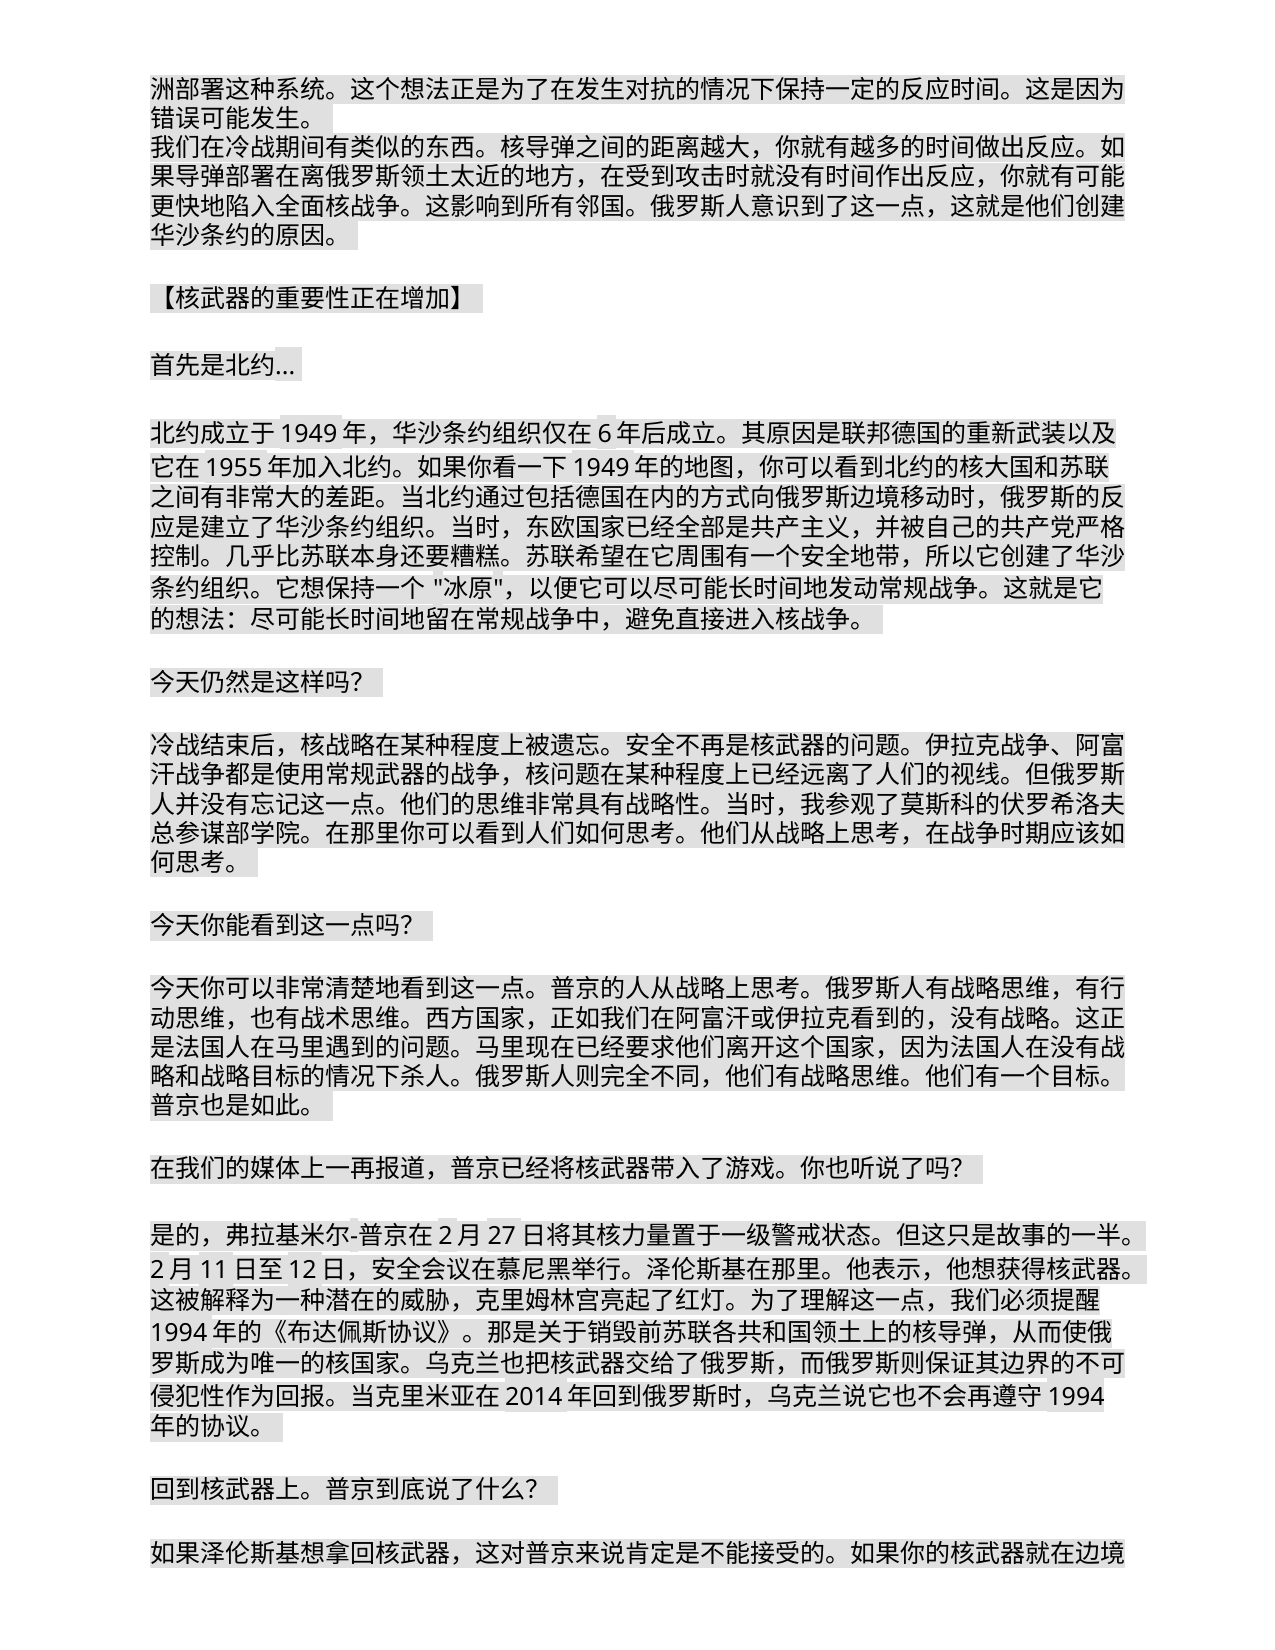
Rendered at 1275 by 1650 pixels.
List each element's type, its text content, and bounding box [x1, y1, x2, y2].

text https://zeitgeschehen-im-fokus.ch/en/newspaper-ausgabe-en/article-translated-in-english.html#article_1319 使用deepl电脑翻译 "美国的政策一直是阻止德国和俄罗斯进行更紧密的合作" 乌克兰战争的历史、政治和经济背景 对雅克-鲍德的采访*。 *雅克-鲍德拥有日内瓦国际关系研究生院的计量经济学硕士学位和国际安全研究生学位，曾在瑞士军队中担任上校。他曾为瑞士战略情报局工作，并在卢旺达战争期间担任东扎伊尔难民营安全问题顾问（联合国难民署-扎伊尔/刚果，1995-1996）。他曾在纽约的联合国维和部（DPKO）工作（1997-99年），在日内瓦创建了国际人道主义排雷中心（CIGHD）和排雷行动信息管理系统（IMSMA）。他为在联合国和平行动中引入情报概念做出了贡献，并在苏丹领导了第一个综合的联合国特派团联合分析中心（JMAC）（2005-06）。他曾担任纽约联合国维持和平行动部和平政策和理论司司长（2009-11年）和联合国安全部门改革和法治专家组组长，曾在北约工作，并著有多本关于情报、非对称战争、恐怖主义和虚假信息的书籍。 Zeitgeschehen im Fokus:鲍德先生，你了解现在发生战争的地区。你从过去的几天里得出了什么结论，怎么会变成这样？ 雅克-鲍德。我对我们谈论的这个地区相当了解。我曾在FDFA[瑞士联邦外交部]工作，并代表它被借调到北约五年，领导打击小武器扩散的工作。2014年后，我为乌克兰的项目做出了贡献。此外，由于我以前从事战略情报工作，我对俄罗斯、北约、乌克兰和相关环境非常了解。我讲俄语，可以接触到西方人很少看的文件。 你是乌克兰境内及周边局势的专家。你的专业活动把你带到了当前的危机地区。您如何看待正在发生的事情？ 这很疯狂，我们甚至可以说有一种真正的歇斯底里。令我震惊的是，也是令我非常困扰的是，没有人问俄罗斯人为什么要发起行动的问题。没有人想鼓吹战争，当然我也不想。但作为在纽约的联合国维持和平行动部两年的 "政策和理论 "的前负责人，我总是问自己这个问题。我们是如何走到发动战争这一步的？ 你在那里的任务是什么？ 这是为了了解战争是如何发生的，哪些因素会导致和平，以及可以做些什么来避免伤亡或如何防止战争。如果你不了解战争是如何发生的，那么你就无法找到解决办法。我们正是处于这种情况。每个国家都在对俄罗斯实施自己的制裁，而我们很清楚，这将毫无进展。特别让我震惊的是法国经济部长的声明，他们想摧毁俄罗斯的经济，目的是让俄罗斯人民受苦。这样的声明是令人愤慨的。 【俄罗斯的非军事化和非纳粹化目标】 您如何评价俄罗斯的攻势？ 攻击另一个国家是违反国际法原则的。但是，我们也应该考虑这样一个决定的背景。首先，必须明确的是，普京既不是疯子，也没有与现实脱节。他是一个非常有条理和系统的人，换句话说，是非常俄罗斯的人。我相信，他知道他在乌克兰行动的后果。他评估--显然是正确的--无论他是为保护顿巴斯居民而开展 "小规模 "行动，还是为俄罗斯和顿巴斯居民的国家利益而开展 "大规模 "行动，其后果都是一样的。于是他选择了最大限度的解决方案。 你认为他的目标是什么？ 这当然不是针对乌克兰民众的。普京已经反复说过这一点。你也可以从事实中看到这一点。俄罗斯仍在向乌克兰供应天然气。俄罗斯人并没有停止。他们没有关闭互联网。他们没有破坏发电厂和供水。当然，这些服务在战斗地区可能已经停止。但你看到了与美国人非常不同的做法，例如，在前南斯拉夫、伊拉克甚至利比亚。当西方国家攻击他们时，他们首先摧毁了电力和水的供应以及整个基础设施。 为什么西方会有这样的行为？ 西方的方法--从作战理论的角度看这一点也很有意思--是基于这样的想法：如果你摧毁了基础设施，民众就会反抗不受欢迎的独裁者，而你将以这种方式摆脱他。这也是第二次世界大战期间的策略，当时德国的科隆、柏林、汉堡、德累斯顿等城市被轰炸。他们直接针对平民人口，这样就会有起义。政府通过起义失去了权力，而你在不危及自己军队的情况下赢得了战争。这就是理论。 俄罗斯的做法是什么？ 这是完全不同的。他们已经明确宣布了他们的目标。他们想要 "非军事化 "和 "非犹太化"。如果你诚实地关注局势，这正是他们正在做的事情。当然，战争就是战争，令人遗憾的是，在这个过程中总会有人死亡，但看看数字是怎么说的也很有意思。周五（3月4日），联合国报告说有265名乌克兰平民死亡。晚上，俄罗斯国防部称死亡士兵人数为498人。这意味着，俄罗斯军队的受害者多于乌克兰方面的平民。如果你现在将其与伊拉克或利比亚进行比较，那么它与西方的战争正好相反。 它是否与西方代表的方式相矛盾？ 是的，我们的媒体声称，俄罗斯人想要摧毁一切，但这显然不是事实。我还对我们的媒体描绘普京突然决定攻击和征服乌克兰的方式感到不安。美国警告了几个月，说会有一场突袭，但什么都没有发生。顺便说一句，情报部门和乌克兰领导人一再否认美国的这种警告。如果你仔细看一下军事报告和地面上的准备工作，你可以很清楚地看到。普京在2月中旬之前都没有进攻乌克兰的打算。 为什么会发生这种变化？发生了什么？ 你必须先知道一些事情，否则你就不会明白。2021年3月24日，乌克兰总统泽伦斯基发布总统令，收复克里米亚。然后他开始将乌克兰军队向南和向东南移动，向顿巴斯移动。因此，一年来，我们在乌克兰南部边境的军队长期集结。这就解释了为什么在2月底，俄乌边境没有乌克兰军队。泽伦斯基一直声称，俄罗斯人不会攻击乌克兰。乌克兰国防部长也一再确认这一点。同样，乌克兰安全委员会负责人在12月和1月确认，没有迹象表明俄罗斯会攻击乌克兰。 这是个骗局吗？ 不，他们说了好几次，我相信普京，他也多次说过，顺便说一下，他不想进攻。很明显，有来自美国的压力。 美国对乌克兰本身没有什么兴趣。此时，他们想加大对德国的压力，让其关闭北溪二期。他们希望乌克兰向俄罗斯挑衅，如果俄罗斯做出反应，北溪二期就会被搁置。在奥拉夫-肖尔茨访问华盛顿时，曾暗指这样的情景，而肖尔茨显然不想与之为伍。这不仅仅是我的观点，也有美国人这样理解。目标是北溪二号，大家不要忘记，北溪二号是应德国人的要求建造的。从根本上说，它是一个德国项目。因为德国需要更多的天然气来实现其能源和气候目标。 【"在一场核战争中，欧洲将成为战场"】 美国为什么要推动这个？ 自第二次世界大战以来，美国的政策一直是阻止德国和俄罗斯或苏联更紧密地合作。尽管德国人在历史上对俄罗斯人有一种恐惧。但这是欧洲的两个最大的大国。历史上，德国和俄罗斯之间一直存在着经济关系。美国一直试图阻止这一点。人们不应忘记，在核战争中，欧洲将是战场。这意味着，在这种情况下，欧洲和美国的利益不一定相同。这就解释了为什么在1980年代，苏联支持德国的和平主义运动。德国和俄罗斯之间更紧密的关系将使美国的核战略失去作用。 美国一直在批评能源依赖性？ 具有讽刺意味的是，美国批评德国或欧洲对俄罗斯的能源依赖。俄罗斯是美国的第二大石油供应国。美国主要从加拿大购买石油，然后从俄罗斯购买，其次是墨西哥和沙特阿拉伯。这意味着美国对俄罗斯有依赖性。例如，在火箭发动机方面也是如此。这并不困扰美国。但是，欧洲人依赖俄罗斯，确实让美国感到困扰。 在冷战期间，俄罗斯，也就是苏联，总是履行所有的天然气合同。俄罗斯在这方面的思维方式与瑞士人非常相似。俄罗斯有一种守法的心态；它觉得受到规则的约束，非常像瑞士。这并不意味着他们没有情感，但当规则适用时，你会按规则行事。在冷战时期，苏联从未将贸易和政治联系起来。在这方面，与乌克兰有关的争端主要是政治性的。 布热津斯基关于乌克兰是支配亚洲的关键的理论在这里也起了作用？ 布热津斯基当然是一个伟大的思想家，并且仍然影响着美国的战略思维。但我不认为这一方面是这次特定危机的关键。乌克兰当然很重要。但谁主宰或控制乌克兰的问题并不是这里的主要问题。俄罗斯人的目的不是要控制乌克兰。乌克兰问题对俄罗斯来说，就像对其他国家一样，是一个战略问题。 那是什么意思？ 在目前到处举行的整个讨论中，关键的事情被忽略了。当然，人们在谈论核武器，但这就像在电影中一样。现实却有些不同。俄罗斯人希望北约和俄罗斯之间有一段距离。北约的核心要素是美国的核力量。这就是北约的本质。当我在北约工作时，延斯-斯托尔滕贝格--他当时是我的老板--经常说。"北约是一个核大国"。今天，美国在波兰和罗马尼亚部署了导弹系统，其中包括MK-41发射器系统。 这些是防御性武器吗？ 当然，美国说它们是纯防御性的。你确实可以从这些发射器发射反弹道导弹。但你也可以用同样的系统发射核导弹。这些坡道离莫斯科只有几分钟的路程。如果在欧洲紧张局势加剧的情况下，俄罗斯人通过卫星图像或情报探测到这些发射台周围的活动，表明正在准备发射，他们会等到核导弹可能向莫斯科发射吗？ 可能不会... ...当然不会。他们会立即发动先发制人的打击。美国退出《反弹道导弹条约》[Anti-Ballistic Missile Treaty]后，整个局势升级了。根据《反弹道导弹条约》，他们不能在欧洲部署这种系统。这个想法正是为了在发生对抗的情况下保持一定的反应时间。这是因为错误可能发生。 我们在冷战期间有类似的东西。核导弹之间的距离越大，你就有越多的时间做出反应。如果导弹部署在离俄罗斯领土太近的地方，在受到攻击时就没有时间作出反应，你就有可能更快地陷入全面核战争。这影响到所有邻国。俄罗斯人意识到了这一点，这就是他们创建华沙条约的原因。 【核武器的重要性正在增加】 首先是北约... 北约成立于1949年，华沙条约组织仅在6年后成立。其原因是联邦德国的重新武装以及它在1955年加入北约。如果你看一下1949年的地图，你可以看到北约的核大国和苏联之间有非常大的差距。当北约通过包括德国在内的方式向俄罗斯边境移动时，俄罗斯的反应是建立了华沙条约组织。当时，东欧国家已经全部是共产主义，并被自己的共产党严格控制。几乎比苏联本身还要糟糕。苏联希望在它周围有一个安全地带，所以它创建了华沙条约组织。它想保持一个 "冰原"，以便它可以尽可能长时间地发动常规战争。这就是它的想法：尽可能长时间地留在常规战争中，避免直接进入核战争。 今天仍然是这样吗？ 冷战结束后，核战略在某种程度上被遗忘。安全不再是核武器的问题。伊拉克战争、阿富汗战争都是使用常规武器的战争，核问题在某种程度上已经远离了人们的视线。但俄罗斯人并没有忘记这一点。他们的思维非常具有战略性。当时，我参观了莫斯科的伏罗希洛夫总参谋部学院。在那里你可以看到人们如何思考。他们从战略上思考，在战争时期应该如何思考。 今天你能看到这一点吗？ 今天你可以非常清楚地看到这一点。普京的人从战略上思考。俄罗斯人有战略思维，有行动思维，也有战术思维。西方国家，正如我们在阿富汗或伊拉克看到的，没有战略。这正是法国人在马里遇到的问题。马里现在已经要求他们离开这个国家，因为法国人在没有战略和战略目标的情况下杀人。俄罗斯人则完全不同，他们有战略思维。他们有一个目标。普京也是如此。 在我们的媒体上一再报道，普京已经将核武器带入了游戏。你也听说了吗？ 是的，弗拉基米尔-普京在2月27日将其核力量置于一级警戒状态。但这只是故事的一半。2月11日至12日，安全会议在慕尼黑举行。泽伦斯基在那里。他表示，他想获得核武器。这被解释为一种潜在的威胁，克里姆林宫亮起了红灯。为了理解这一点，我们必须提醒1994年的《布达佩斯协议》。那是关于销毁前苏联各共和国领土上的核导弹，从而使俄罗斯成为唯一的核国家。乌克兰也把核武器交给了俄罗斯，而俄罗斯则保证其边界的不可侵犯性作为回报。当克里米亚在2014年回到俄罗斯时，乌克兰说它也不会再遵守1994年的协议。 回到核武器上。普京到底说了什么？ 如果泽伦斯基想拿回核武器，这对普京来说肯定是不能接受的。如果你的核武器就在边境上，那么预警时间就会非常少。在马克龙访问后的新闻发布会上，和普京明确表示，如果北约和俄罗斯之间的距离太小，这可能会在无意中导致复杂化。但决定性的因素是在针对乌克兰的行动开始时，法国外长威胁普京，宣布北约是一个核国家。普京对此的反应是提高了其核力量的警戒级别。当然，我们的媒体并没有提到这一点。普京是一个现实主义者；他脚踏实地，目的明确。 是什么促使普京现在进行军事干预？ 2021年3月24日，泽伦斯基发布总统令，用武力重新征服克里米亚。他开始准备这样做。这是否是他的真实意图或只是一个政治花招，我们不得而知。然而，我们看到的是，他在顿巴斯地区和南部的克里米亚地区大规模加强了乌克兰军队。当然，俄罗斯人已经注意到了这一点。与此同时，北约在4月份在波罗的海和黑海之间进行了大规模的演习。这可以理解为促使俄罗斯人做出反应。他们在南部军区举行了演习，以展示旗帜。此后事情趋于平静，9月，俄罗斯举行了计划已久的 "Zapad 21 "演习。这些演习每四年进行一次。在演习结束时，一些部队仍留在白俄罗斯附近。这些是东部军区的部队。留在那里的大部分装备是为今年年初与白俄罗斯计划进行的大型演习而保留的。 西方国家对此有何反应？ 欧洲，特别是美国将此解释为加强了对乌克兰的进攻能力。独立军事专家，但也是乌克兰安全委员会的负责人说，当时没有进行战争准备。俄罗斯在10月留下的装备显然不是为了进攻性行动。然而，所谓的西方军事专家，特别是法国的军事专家，立即将此解释为战争准备，并开始指定普京为疯狂独裁者。从2021年10月底到今年年初，局势就是这样演变的。美国和乌克兰在这个问题上的沟通方式是非常矛盾的。一个警告说有进攻计划，而另一个则否认。这是一个永久性的来回。 欧安组织报告称乌克兰在2月份对卢甘斯克和顿涅茨克人民共和国进行了猛烈炮击 2月份发生了什么？ 在1月底，情况似乎有所发展。看起来美国与泽伦斯基进行了交谈，并且可以观察到轻微的变化。从2月初开始，美国谈论俄罗斯即将发动的攻击，并开始散布攻击方案。安东尼-布林肯在联合国安理会上介绍了根据美国情报，俄罗斯的攻击将如何展开。这让人想起了2002/2003年攻击伊拉克之前的情况。在那里，情况据称也是以情报分析为基础的。当时的情况也不是这样。当时，中情局并不相信伊拉克存在大规模杀伤性武器。因此，唐纳德-拉姆斯菲尔德没有依靠中央情报局，而是依靠国防部内的一个小型机密小组，该小组是专门为规避中央情报局的分析而设立的。 今天的信息是从哪里来的？ 在乌克兰问题上，布林肯也做了完全相同的事情。人们可以注意到，在俄罗斯攻势之前的整个讨论中，完全没有中情局和西方情报机构的身影。布林肯告诉我们的一切都来自于他自己在部门内成立的 "老虎小组"。提交给我们的这些方案并不是来自于情报分析，而是来自于自称是专家的人，他们编造了一个带有政治目的的方案。俄罗斯人即将发动袭击的谣言就是这样诞生的。因此，2月16日，乔-拜登说他知道俄罗斯人即将发动攻击。但当被问及他是如何知道的时，他回答说美国有良好的情报能力，而没有提到中央情报局或国家情报局。 那么，2月16日是否发生了什么？ 当天，乌克兰军队沿停火线，即所谓的 "接触线 "违反停火的情况极端增加。在过去的八年里，一直都有违反行为，但从2月12日开始，违反行为极端增加，包括爆炸，特别是在顿涅茨克和卢甘斯克地区。我们知道这一点，因为欧安组织驻顿巴斯特派团报告了这一点。这些报告可以在欧安组织的 "每日报告 "中看到。 乌克兰军队的目标是什么？ 这当然是对顿巴斯的攻势的最初阶段。当炮火加剧时，两个共和国的当局开始将平民疏散到俄罗斯。在一次采访中，谢尔盖-拉夫罗夫提到超过10万名难民。在俄罗斯，这被认为是即将开展大规模行动的迹象。 其后果是什么？ 乌克兰军队的这一行动实际上触发了一切。在这一点上，普京很清楚，乌克兰将对这两个共和国发动进攻。2月15日，俄罗斯议会，即杜马，通过了一项决议，提议承认他们的独立。起初普京没有反应，但随着攻击的加剧，他在2月21日决定对议会的要求作出积极回应。 【乌克兰右翼极端主义的根源】 普京为什么要采取这一步骤？ 在这种情况下，他没有什么选择，只能这样做，因为如果他不采取任何措施保护顿巴斯的俄语人口，俄罗斯民众不会理解。对普京来说，很清楚的是，无论他的反应和干预只是为了帮助各共和国，还是为了入侵乌克兰，西方在任何情况下都会以大规模制裁作为反应。因此，作为第一步，他承认了这两个共和国的独立。然后，在同一天，他与这两个共和国分别缔结了友好合作条约。从那时起，他可以援引《联合国宪章》第51条，允许他在集体防卫和自卫的框架内进行干预，协助这两个共和国。因此，他为其军事干预建立了法律基础。 但他不仅帮助各共和国，还攻击了整个乌克兰？ 普京有两个选择：第一，简单地帮助讲俄语的顿巴斯地区对抗乌克兰的军事攻势；第二，对乌克兰进行更深入的攻击，使其军事能力失效。他还考虑到，无论他做什么，制裁都会雨过天晴。这就是为什么他明确选择了最大的变种；然而必须指出，普京从未说过他想接管乌克兰。他的目标很明确：非军事化和非纳粹化。 这些目标的背景是什么？ 非军事化是可以理解的，因为乌克兰在南部、顿巴斯和克里米亚之间聚集了全部军队。一个快速的行动将使其能够包围这些部队。这就是所发生的事情，乌克兰军队的很大一部分目前被包围在顿巴斯地区的一个大锅里，在斯拉维扬斯克、克拉马托尔斯克和塞维罗多涅茨克之间。俄国人已经将其包围，并正在将其消灭。剩下的就是所谓的非军事化。当俄罗斯人这样说时，这并不是一句空话。为了弥补乌克兰军队的不可靠，自2014年以来发展了强大的准军事部队，包括，例如，著名的亚速团。但还有很多。有大量这样的团体在乌克兰人的指挥下，但并非完全由乌克兰人组成。例如，亚速团由19个民族组成，包括法国人，甚至瑞士人等。这是一个真正的外国军团。据路透社报道，这些极右翼团体总共有大约10万名战士。 为什么有这么多的准军事组织？ 2015/2016年，我和北约一起在乌克兰。乌克兰有一个大问题，他们正在耗尽士兵，因为乌克兰军队有很多因非战斗行动而死亡的人。他们有很多人死于自杀和酗酒问题。他们在寻找新兵方面遇到了困难。由于我在联合国的经验，我被要求提供帮助。因此，我去了乌克兰几次。主要的一点是，军队在民众中没有信誉，在军队内部也没有信誉。这就是为什么乌克兰越来越鼓励和发展准军事部队。他们是由右翼极端主义驱动的狂热分子。 右翼极端主义从何而来？ 它的起源可以追溯到20世纪30年代。在被称为 "大饥荒 "的极端饥荒年代，出现了对苏维埃政权的抵抗。为了资助苏联的现代化建设，斯大林没收了收成，造成前所未有的饥荒。NKVD，即克格勃的前身（同时也是内务部和安全机构），执行了这一政策。NKVD是以领土为基础组织的，在乌克兰，有许多犹太人担任高级指挥职务。结果，一切都变得有点混乱：对共产党人的仇恨、对俄罗斯人的仇恨和对犹太人的仇恨。第一个极右翼团体可以追溯到这个时期，而且它们仍然存在。二战期间，德国人需要这些团体，如斯捷潘-班德拉的OUN、乌克兰起义军等，在苏联后方作战。当时，第三帝国的部队被视为解放者，如1943年从苏联人手中解放哈尔科夫的党卫军第二装甲师 "Das Reich"，至今仍在乌克兰受到庆祝。这种极右翼抵抗的地理中心在利沃夫，即今天的利沃夫，位于加利西亚。这个地区甚至有它 "自己的 "第14装甲掷弹兵师SS "Galizien"，一个完全由乌克兰人组成的党卫军师。 OUN在第二次世界大战期间成立，并在苏联时期幸存下来？ 第二次世界大战后，敌人是苏联。苏联在战争期间没有成功地完全消灭这些反苏运动。美国、法国和英国意识到OUN可能是有用的，并支持它以破坏和武器对抗苏联。直到20世纪60年代初，乌克兰叛乱分子一直得到西方国家通过秘密行动的支持，如 "空气动力"、"宝贵"、"米诺斯"、"卡帕乔 "和其他。从那时起，乌克兰一直与西方和北约保持着密切的关系。今天，正是由于乌克兰军队的软弱，才导致了对狂热部队的使用。我认为，新纳粹这个词并不完全准确。他们有非常相似的想法，他们带着他们的符号，他们是暴力和反犹太主义的，但他们并没有真正受到一种学说或政治项目的指导。 2014年后，为安抚乌克兰局势达成了两项协议。在目前的争端背景下，这些协议的意义何在？ 是的，这一点很重要，因为不遵守这两项协议基本上导致了今天的战争。自2014年以来，据说有一个解决冲突的办法，即明斯克协议。到2014年9月，很明显，乌克兰军方无法管理冲突，尽管它得到了北约的建议。它经常失败。这就是为什么它不得不在2014年9月承诺执行明斯克一号协议。这是乌克兰政府与顿涅茨克和卢甘斯克两个自封的共和国的代表之间的协议，有欧洲和俄罗斯的担保人。 【欧盟和美国的双重性】 这两个共和国的基础是如何形成的？ 为了理解，我们需要稍微回顾一下历史。2013年秋天，欧盟希望与乌克兰缔结一项贸易和经济协议。欧盟为乌克兰提供了补贴、出口和进口等方面的发展保障。乌克兰当局希望缔结该协议。但这并不是没有问题的，因为乌克兰的工业和农业在质量和产品方面都是面向俄罗斯的。例如，乌克兰人正在为俄罗斯飞机开发发动机，而不是为欧洲或美国飞机。因此，工业的总体方向是面向东方，而不是西方。就质量而言，乌克兰很难与欧洲市场竞争。因此，当局希望与欧盟合作，同时与俄罗斯保持经济关系。 这有可能吗？ 就其本身而言，俄罗斯对乌克兰的计划没有异议。但它也希望保持与乌克兰的经济关系。因此，它建议成立一个三方工作组，制定两个协议：一个是乌克兰和欧盟之间的协议，另一个是乌克兰和俄罗斯之间的协议。其目的是为了涵盖所有各方的利益。但正是欧盟通过巴罗佐要求乌克兰在俄罗斯和欧盟之间做出选择。然后乌克兰要求有时间考虑解决方案，并要求暂停整个进程。此后，欧盟和美国没有公平竞争。 为什么？ 西方媒体的标题是。"俄罗斯向乌克兰施压以阻止与欧盟签订条约"。这不是真的。事实并非如此。乌克兰政府继续表现出对与欧盟签订条约的兴趣，但只是希望有更多的时间来思考和考虑解决这一复杂情况。但欧洲媒体并没有这样说。接下来的几天，来自该国西部的右翼极端分子出现在基辅的Maidan上。在西方国家的批准和支持下，那里发生的一切确实很可怕。但在这里详细说明一切将超出我们的范围。 民选总统亚努科维奇被推翻后发生了什么？ 从民族主义极右政变中产生的新的临时政府，作为其第一个正式行为，立即改变了关于乌克兰官方语言的法律。这表明，政变与民主无关，而是组织起义的极端民族主义者的产物。这一法律变化在讲俄语的地区引发了一场风暴。在南部俄语区的所有城市，敖德萨、马里乌波尔、顿涅茨克、卢甘斯克、克里米亚等地都组织了大规模的示威活动。乌克兰当局以一种非常大规模和野蛮的方式作出反应，召集军队。敖德萨、哈尔科夫、第聂伯罗彼得罗夫斯克、卢甘斯克和顿涅茨克短暂宣布成立自治共和国。他们以极端残酷的方式进行了斗争，最终留下了两个。顿涅茨克和卢甘斯克宣布了自己的自治共和国。 他们是如何使自己的身份合法化的？ 他们在2014年5月举行了公民投票，以获得自治权，这非常非常重要。如果你看看我们的媒体在过去几个月里，他们只谈论 "分离主义者"。但这八年来完全是个谎言：他们总是谈论分离主义者，但这是错误的，因为公投非常清楚地提到了乌克兰内部的自治。这些共和国想要某种瑞士式的解决方案，可以这么说。人民接受自治后，当局要求俄罗斯承认这些共和国，但普京政府拒绝了。 【克里米亚的独立斗争】 克里米亚的发展不也与此有关吗？ 我们忘了，克里米亚是独立的，甚至在乌克兰独立之前。1991年1月，当苏联仍然存在的时候，克里米亚举行了全民投票，要求由莫斯科而不是基辅管理。因此，它成为一个自治的苏维埃社会主义共和国。乌克兰直到6个月后的1991年8月才举行自己的独立公投。当时，克里米亚不认为自己是乌克兰的一部分。但乌克兰并没有接受这一点。从1991年到2014年，这两个实体之间的斗争一直在进行。克里米亚有自己的宪法，有自己的当局。1995年，在《布达佩斯备忘录》的鼓励下，乌克兰用特种部队推翻了克里米亚政府并废除了其宪法。但这一点从未被提及，因为它将为当前的发展带来完全不同的启示。 克里米亚的人民想要什么？ 事实上，克里米亚人认为自己是独立的。从1995年起，克里米亚由基辅的法令来管理。这与1991年的公投完全相悖，这也解释了为什么克里米亚在2014年非法政变后，新的极端民族主义政府在乌克兰上台后举行了新的公投。其结果与30年前的结果非常相似。公投后，克里米亚要求加入俄罗斯联邦。不是俄罗斯征服了克里米亚，而是人民授权其当局要求俄罗斯接纳他们。1997年，俄罗斯和乌克兰之间还有一个友好条约，乌克兰在其中保证了该国少数民族的文化多样性。2014年2月，当俄语被禁止作为官方语言时，这就违反了这一条约。 现在很明显，那些不知道这一切的人，有可能会误判形势。 回到《明斯克协议》。除了乌克兰和各自治共和国之外，还有担保人，德国和法国站在乌克兰一边，俄罗斯站在自封的各共和国一边。他们在欧安组织的框架内发挥了这个作用。欧盟没有参与，这只是欧安组织的事情。明斯克一号协议签署后，乌克兰立即对这两个自治共和国发起了反恐行动。乌克兰政府完全无视它刚刚签署的协议，开展了这次行动。乌克兰军队在Debaltsevo再次遭受彻底失败。这是一场大败。 这是否也是在北约的支持下发生的？ 是的，人们想知道北约军事顾问做了什么，因为叛军的武装力量完全击败了乌克兰军队。 这导致了第二项协议，即2015年2月签署的明斯克协议，该协议是联合国安理会决议的基础。因此，根据国际法，该协议具有约束力，必须予以执行。 这是否也受到了联合国的监督？ 没有，没有人关心，除了俄罗斯，没有人要求遵守明斯克二号协议。突然间，只有诺曼底模式的谈论。但这完全没有意义。这个 "格式 "是在2014年6月庆祝D日的时候诞生的。战争的前主角、盟国元首以及德国、乌克兰和其他国家的代表被邀请。在诺曼底模式中，只有国家元首的代表，自治共和国显然没有出席。乌克兰不想与卢甘斯克和顿涅茨克的代表交谈。但如果你读了明斯克协议，乌克兰政府和各共和国之间应该有一个协商，以便修改乌克兰的宪法。所以这是一个乌克兰内部的进程，但这不是乌克兰政府想要的。 但乌克兰人也签署了该协议... ...是的，但乌克兰总是想把他们的国内问题归咎于俄罗斯。乌克兰人声称，俄罗斯袭击了乌克兰，这就是问题的根源。但很明显，这是一个国内问题。自2014年以来，欧安组织监察员从未见过俄罗斯的军事单位。两项协议都非常清楚和准确：解决方案必须在乌克兰境内找到。这是一个在国内获得一定自主权的问题，只有乌克兰可以解决这个问题。这与俄罗斯没有关系。 为此，我们需要对宪法进行规定的调整。 是的，没错，但还没有做到。乌克兰在这方面没有采取任何措施。联合国安全理事会的成员也没有对此作出承诺，相反。局势一点也没有改善。 俄罗斯是如何表现的？ 俄罗斯的立场始终未变。它希望《明斯克协议》能够得到执行。八年来，它从未改变过自己的立场。在这八年里，出现了各种侵犯边界的行为，炮击等等，但俄罗斯从未对协议的履行提出质疑。 乌克兰是如何进行的？ 乌克兰在去年7月初颁布了一项法律。这是一部根据种族给予公民不同权利的法律。这很容易让人联想到1935年的纽伦堡种族法。只有真正的乌克兰人有充分的权利，而所有其他人只有有限的权利。就在这之后，普京写了一篇文章，解释了乌克兰的历史成因。他批评说，可以对乌克兰族和俄罗斯族等进行区分。他写文章是为了回应这项法律。但在欧洲，这被解释为他不承认乌克兰是一个国家，他的文章试图为可能吞并乌克兰进行辩护。在西方，人们相信这一点，而没有人知道普京为什么要写这篇文章或其实际内容是什么。很明显，在西方，其目的是尽可能给普京一个负面形象。我读过这篇文章；它非常有意义。 俄罗斯人难道不会期待他对此发表评论吗？ 当然，在乌克兰有这么多俄罗斯人。他必须做一些事情。如果默默地接受这一切，对人民来说是不对的（但从国际法的角度来看，也有保护的责任）。所有这些小细节绝对是它的一部分，否则我们就不明白发生了什么。只有这样才能正确看待普京的行为，才能看到战争是越来越被挑起的。我不能说普京是好是坏。但我们在西方对他的判断显然是基于错误的因素。 【瑞士脱离了中立国地位】 你对瑞士上周末的反应有何看法？ 这真是一场灾难。俄罗斯制定了一份48个 "不友好国家 "的名单，而你意识到瑞士也在其中。这确实是一个划时代的变化，但瑞士自己也有责任。瑞士一直是 "中间的人"。我们促进了与所有国家的对话，并有勇气站在中间。关于制裁的问题有歇斯底里的说法。俄罗斯对这种情况有很好的准备，它将受到影响，但它准备承受其影响。然而，制裁的原则是完全错误的。今天，制裁已经取代了外交。我们在委内瑞拉、古巴、伊拉克和伊朗等国看到了这一点。这些国家除了有一个不讨好美国的政策外，什么也没做。这就是他们的错误。当我看到残疾运动员被暂停参加残奥会的时候，话都说不清了。这是完全不合适的。它影响到了个别的人，这简直是倒行逆施。这就像法国外交部长说俄罗斯人民必须遭受制裁一样卑鄙。在我眼里，说这话的人毫无荣誉可言。发动战争没有什么积极意义，但这样的反应简直是可耻的。 您如何看待人们走上街头反对乌克兰战争的情况？ 我问自己：是什么让针对乌克兰的战争比针对伊拉克、也门、叙利亚或利比亚的战争更糟？在这些案例中，我们知道，没有对侵略者美国或那些提供用于对付平民的武器的人进行制裁。谁在为也门示威？谁为利比亚示威，谁为阿富汗示威？我们不知道为什么美国会在阿富汗。我从情报来源得知，从来没有任何明确的迹象表明阿富汗或乌萨马-本-拉丹参与了9/11袭击，但我们还是在阿富汗开战了。 为什么？ 2001年9月12日，恐怖袭击刚结束，美国想进行报复，决定轰炸阿富汗。美国空军参谋长说，在阿富汗没有足够的目标。对此，国防部长回答说："如果我们在阿富汗没有足够的目标，那么我们将轰炸伊拉克"。这不是我编的，有消息来源，有文件，也有在场的人。这就是现实，但我们被宣传和操纵所动摇，走向了 "正确 "的一方。 如果让我总结一下这次采访，你的回答已经清楚地表明，西方长期以来一直在火上浇油，挑衅俄罗斯。然而，这些挑衅行为在我们的媒体中很少被报道，但普京的回答只是部分地或以扭曲的方式给出，以便尽可能地保持一个战争贩子和怪物的形象。 我的祖父是法国人，他是第一次世界大战的一名士兵，经常给我讲这个故事。我不得不说，西方政客的歇斯底里、操纵和不经大脑的行为让我想起了今天的1914年，这让我非常担心。当我看到我们这个中立的国家不再能够采取独立于欧盟和美国的立场时，我感到羞愧。我们需要有一个清醒的头脑，了解所有这些事件背后的事实。这是瑞士追求合理和平政策的唯一途径。 鲍德先生，感谢你接受采访。 采访托马斯-凯泽 [150, 75, 1125, 1568]
